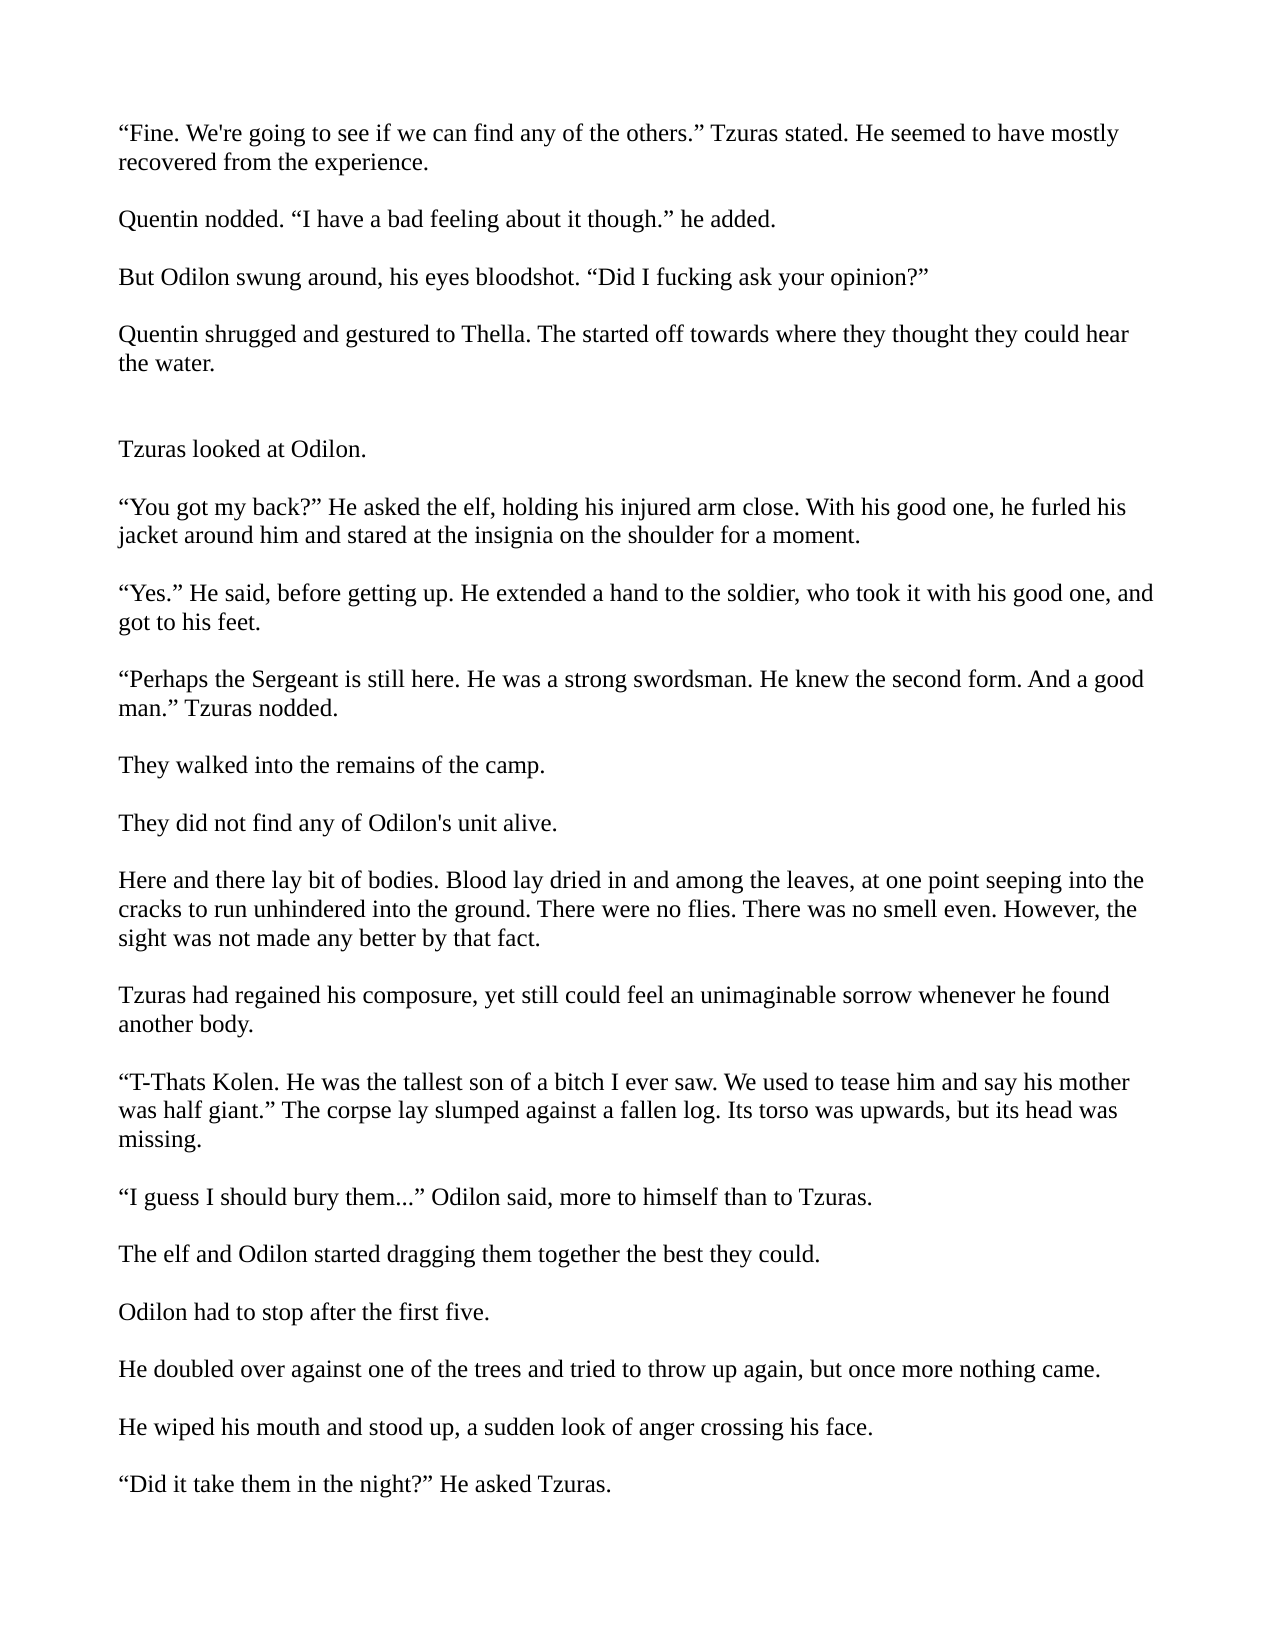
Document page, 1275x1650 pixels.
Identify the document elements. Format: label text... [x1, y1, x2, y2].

text “Did it take them in the night?” He asked Tzuras. [118, 1469, 1157, 1498]
text But Odilon swung around, his eyes bloodshot. “Did I fucking ask your opinion?” [118, 262, 1157, 291]
text They did not find any of Odilon's unit alive. [118, 808, 1157, 837]
text He wiped his mouth and stood up, a sudden look of anger crossing his face. [118, 1412, 1157, 1441]
text Odilon had to stop after the first five. [118, 1297, 1157, 1326]
text “Perhaps the Sergeant is still here. He was a strong swordsman. He knew the second form. And a good man.” Tzuras nodded. [118, 664, 1157, 722]
text He doubled over against one of the trees and tried to throw up again, but once more nothing came. [118, 1354, 1157, 1383]
text Tzuras looked at Odilon. [118, 434, 1157, 463]
text “Fine. We're going to see if we can find any of the others.” Tzuras stated. He seemed to have mostly recovered from the experience. [118, 118, 1157, 176]
text The elf and Odilon started dragging them together the best they could. [118, 1239, 1157, 1268]
text Here and there lay bit of bodies. Blood lay dried in and among the leaves, at one point seeping into the cracks to run unhindered into the ground. There were no flies. There was no smell even. However, the sight was not made any better by that fact. [118, 866, 1157, 952]
text Quentin nodded. “I have a bad feeling about it though.” he added. [118, 204, 1157, 233]
text “You got my back?” He asked the elf, holding his injured arm close. With his good one, he furled his jacket around him and stared at the insignia on the shoulder for a moment. [118, 492, 1157, 549]
text They walked into the remains of the camp. [118, 751, 1157, 779]
text Quentin shrugged and gestured to Thella. The started off towards where they thought they could hear the water. [118, 319, 1157, 377]
text “T-Thats Kolen. He was the tallest son of a bitch I ever saw. We used to tease him and say his mother was half giant.” The corpse lay slumped against a fallen log. Its torso was upwards, but its head was missing. [118, 1067, 1157, 1153]
text Tzuras had regained his composure, yet still could feel an unimaginable sorrow whenever he found another body. [118, 981, 1157, 1038]
text “I guess I should bury them...” Odilon said, more to himself than to Tzuras. [118, 1182, 1157, 1211]
text “Yes.” He said, before getting up. He extended a hand to the soldier, who took it with his good one, and got to his feet. [118, 578, 1157, 636]
